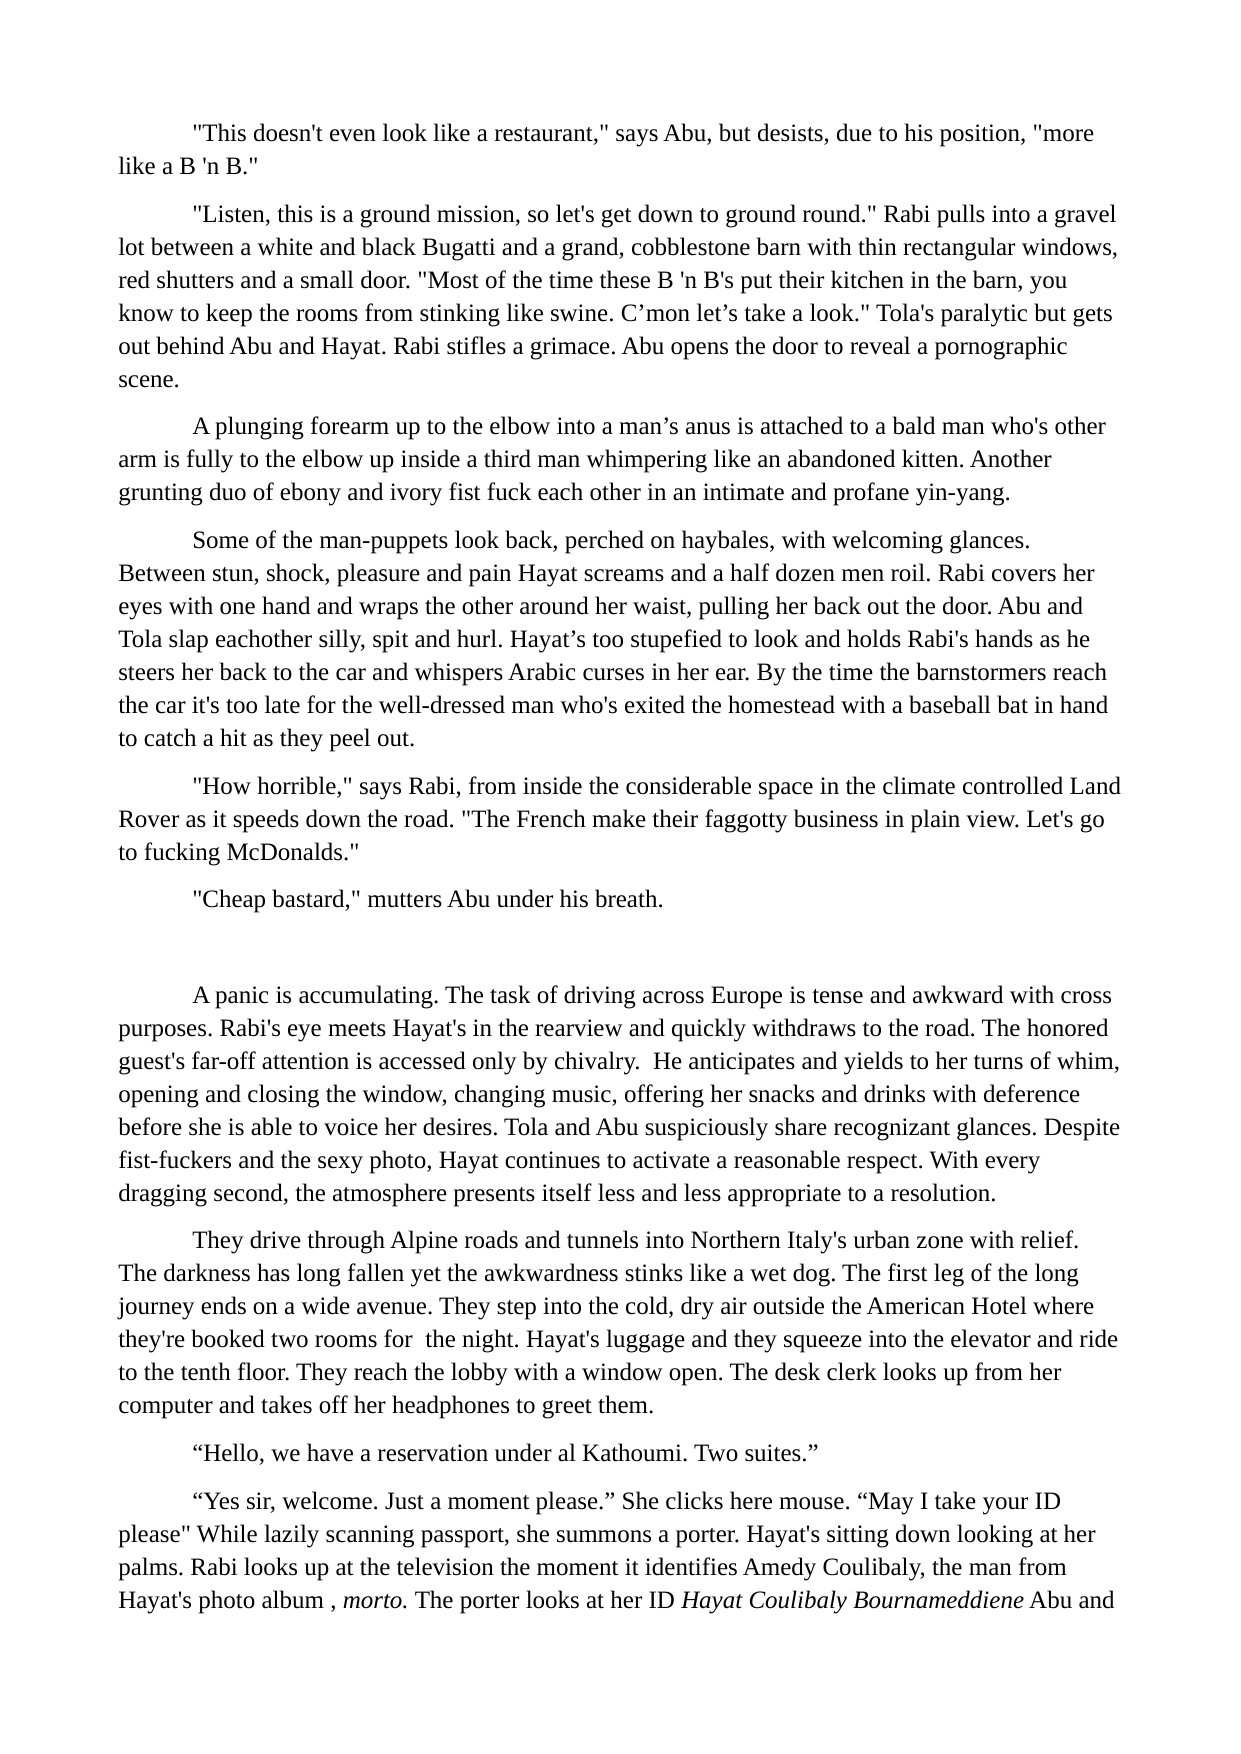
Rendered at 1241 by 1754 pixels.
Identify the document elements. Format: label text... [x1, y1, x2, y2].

text "How horrible," says Rabi, from inside the considerable space in the climate controlled Land Rover as it speeds down the road. "The French make their faggotty business in plain view. Let's go to fucking McDonalds." [118, 771, 1122, 866]
text "Cheap bastard," mutters Abu under his breath. [118, 884, 1122, 913]
text They drive through Alpine roads and tunnels into Northern Italy's urban zone with relief. The darkness has long fallen yet the awkwardness stinks like a wet dog. The first leg of the long journey ends on a wide avenue. They step into the cold, dry air outside the American Hotel where they're booked two rooms for the night. Hayat's luggage and they squeeze into the elevator and ride to the tenth floor. They reach the lobby with a window open. The desk clerk looks up from her computer and takes off her headphones to greet them. [118, 1225, 1122, 1419]
text Some of the man-puppets look back, perched on haybales, with welcoming glances. Between stun, shock, pleasure and pain Hayat screams and a half dozen men roil. Rabi covers her eyes with one hand and wraps the other around her waist, pulling her back out the door. Abu and Tola slap eachother silly, spit and hurl. Hayat’s too stupefied to look and holds Rabi's hands as he steers her back to the car and whispers Arabic curses in her ear. By the time the barnstormers reach the car it's too late for the well-dressed man who's exited the homestead with a baseball bat in hand to catch a hit as they peel out. [118, 525, 1122, 752]
text “Yes sir, welcome. Just a moment please.” She clicks here mouse. “May I take your ID please" While lazily scanning passport, she summons a porter. Hayat's sitting down looking at her palms. Rabi looks up at the television the moment it identifies Amedy Coulibaly, the man from Hayat's photo album , morto. The porter looks at her ID Hayat Coulibaly Bournameddiene Abu and [118, 1486, 1122, 1613]
text A panic is accumulating. The task of driving across Europe is tense and awkward with cross purposes. Rabi's eye meets Hayat's in the rearview and quickly withdraws to the road. The honored guest's far-off attention is accessed only by chivalry. He anticipates and yields to her turns of whim, opening and closing the window, changing music, offering her snacks and drinks with deference before she is able to voice her desires. Tola and Abu suspiciously share recognizant glances. Despite fist-fuckers and the sexy photo, Hayat continues to activate a reasonable respect. With every dragging second, the atmosphere presents itself less and less appropriate to a resolution. [118, 980, 1122, 1207]
text "This doesn't even look like a restaurant," says Abu, but desists, due to his position, "more like a B 'n B." [118, 118, 1122, 180]
text "Listen, this is a ground mission, so let's get down to ground round." Rabi pulls into a gravel lot between a white and black Bugatti and a grand, cobblestone barn with thin rectangular windows, red shutters and a small door. "Most of the time these B 'n B's put their kitchen in the barn, you know to keep the rooms from stinking like swine. C’mon let’s take a look." Tola's paralytic but gets out behind Abu and Hayat. Rabi stifles a grimace. Abu opens the door to reveal a pornographic scene. [118, 199, 1122, 393]
text A plunging forearm up to the elbow into a man’s anus is attached to a bald man who's other arm is fully to the elbow up inside a third man whimpering like an abandoned kitten. Another grunting duo of ebony and ivory fist fuck each other in an intimate and profane yin-yang. [118, 411, 1122, 506]
text “Hello, we have a reservation under al Kathoumi. Two suites.” [118, 1438, 1122, 1467]
